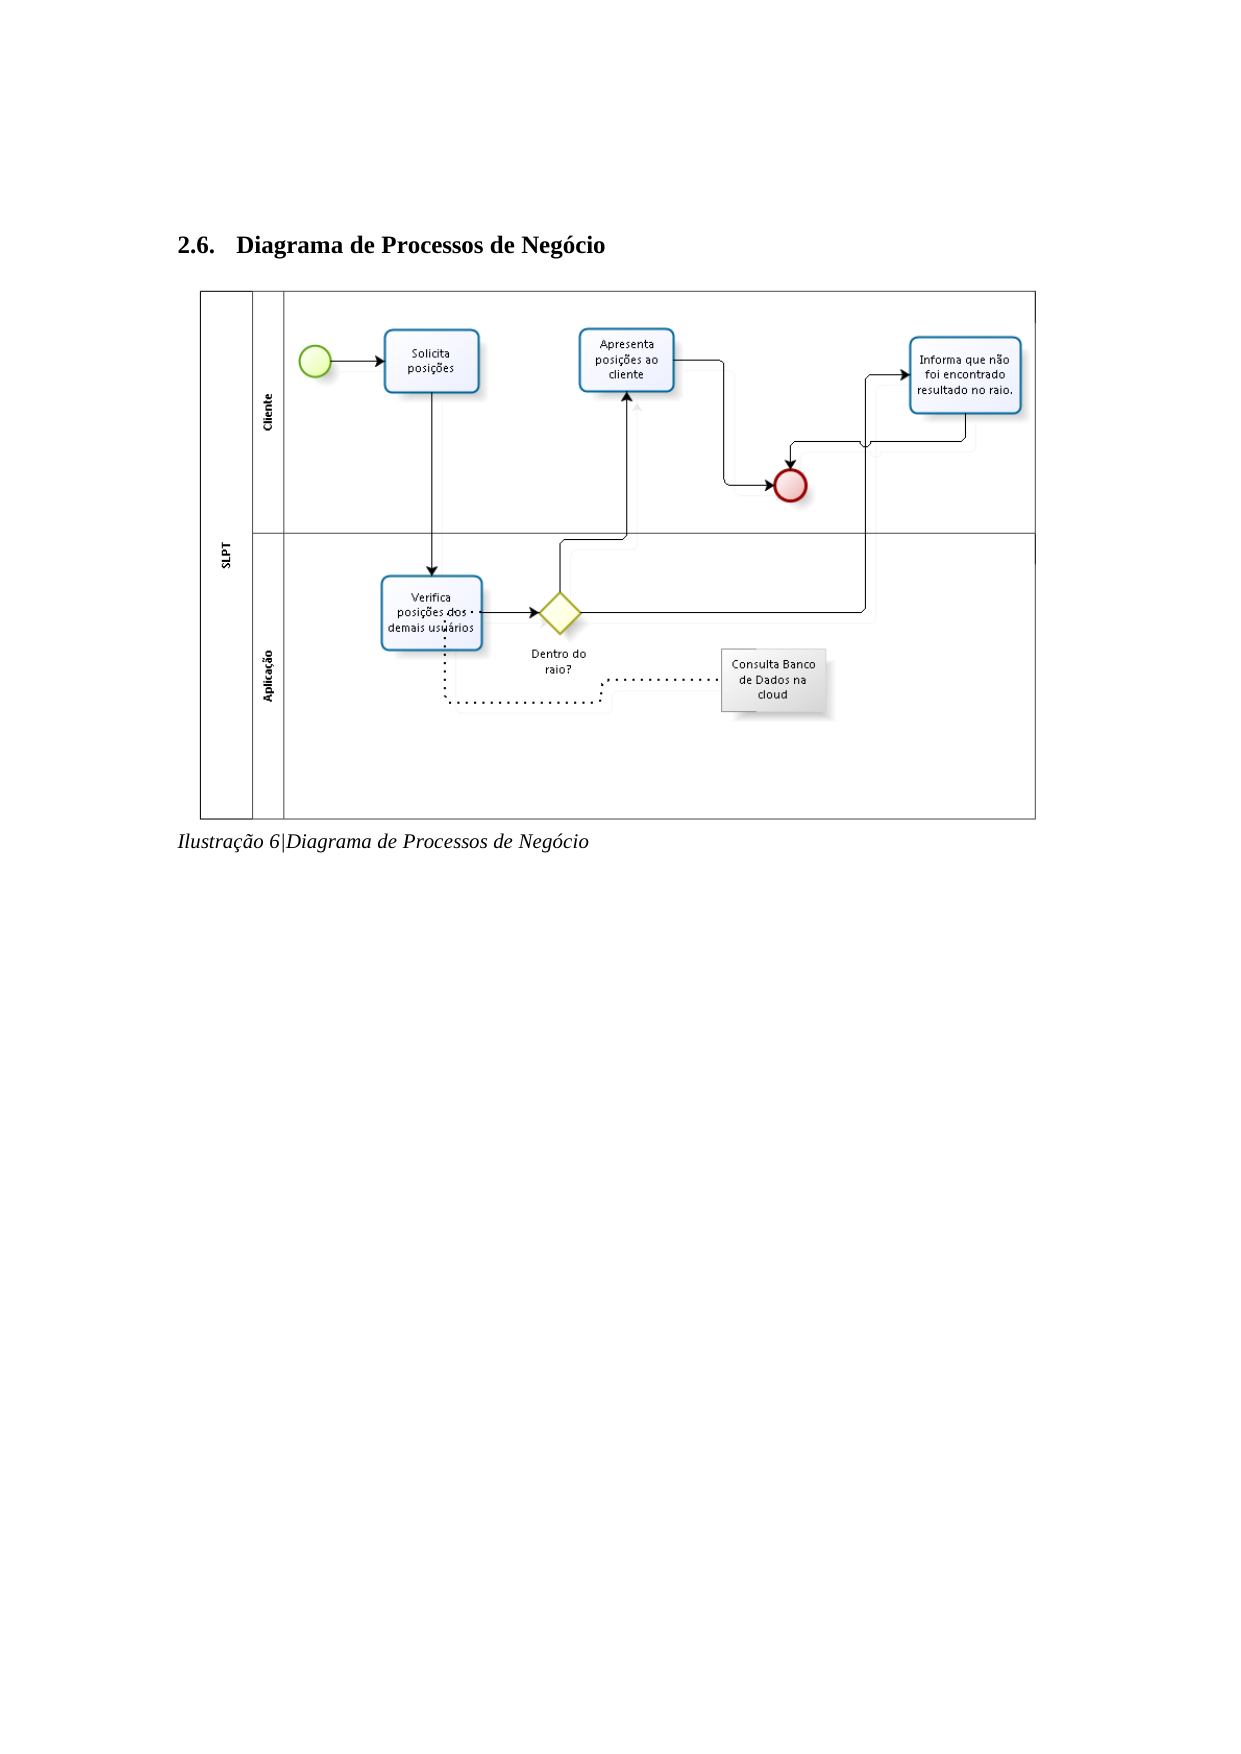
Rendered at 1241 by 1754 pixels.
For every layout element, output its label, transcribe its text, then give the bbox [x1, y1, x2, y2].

picture [177, 272, 1063, 830]
text Ilustração 6|Diagrama de Processos de Negócio [177, 830, 1063, 853]
title Diagrama de Processos de Negócio [177, 231, 1063, 259]
